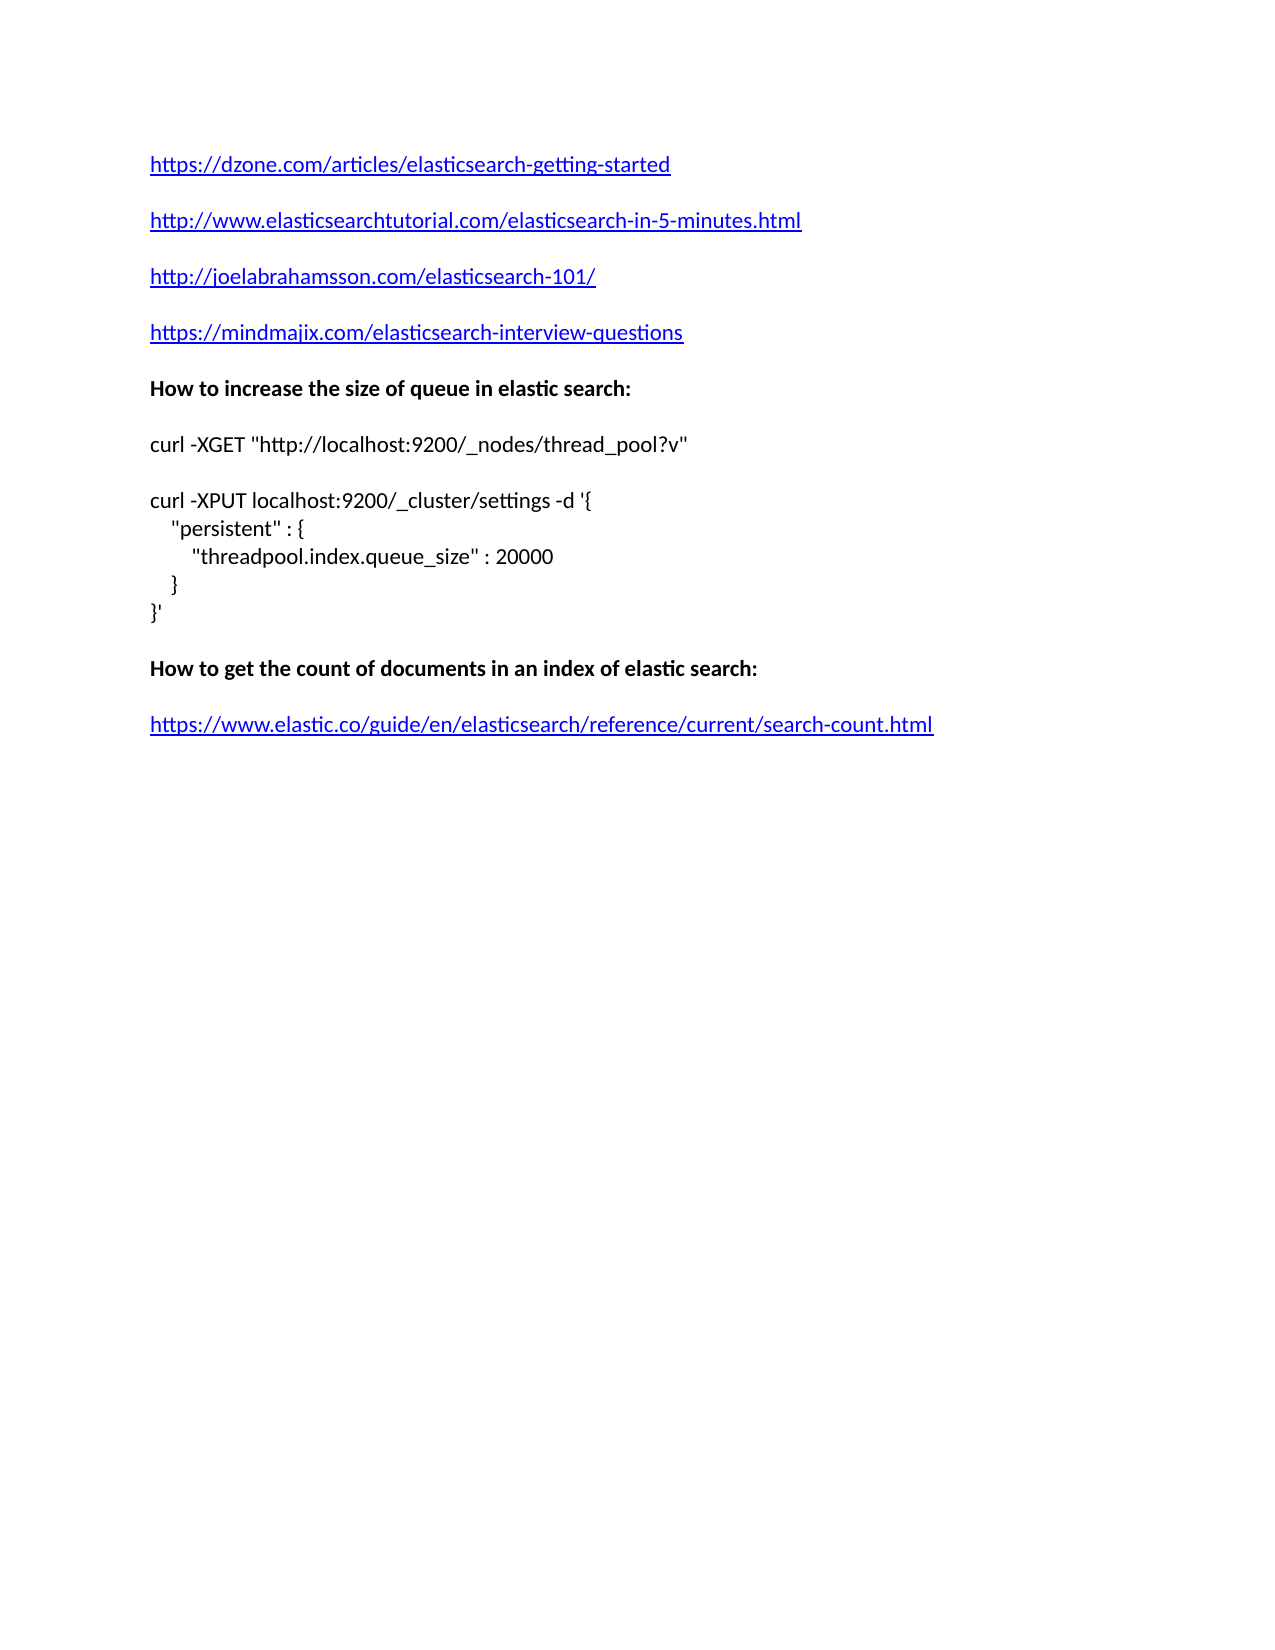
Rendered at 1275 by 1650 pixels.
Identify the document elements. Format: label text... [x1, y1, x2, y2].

text }' [150, 598, 1125, 626]
text "persistent" : { [150, 514, 1125, 542]
text curl -XPUT localhost:9200/_cluster/settings -d '{ [150, 486, 1125, 514]
text https://mindmajix.com/elasticsearch-interview-questions [150, 318, 1125, 346]
text } [150, 570, 1125, 598]
text http://joelabrahamsson.com/elasticsearch-101/ [150, 262, 1125, 290]
text How to increase the size of queue in elastic search: [150, 374, 1125, 402]
text How to get the count of documents in an index of elastic search: [150, 654, 1125, 682]
text "threadpool.index.queue_size" : 20000 [150, 542, 1125, 570]
text curl -XGET "http://localhost:9200/_nodes/thread_pool?v" [150, 430, 1125, 458]
text https://dzone.com/articles/elasticsearch-getting-started [150, 150, 1125, 178]
text https://www.elastic.co/guide/en/elasticsearch/reference/current/search-count.html [150, 710, 1125, 738]
text http://www.elasticsearchtutorial.com/elasticsearch-in-5-minutes.html [150, 206, 1125, 234]
